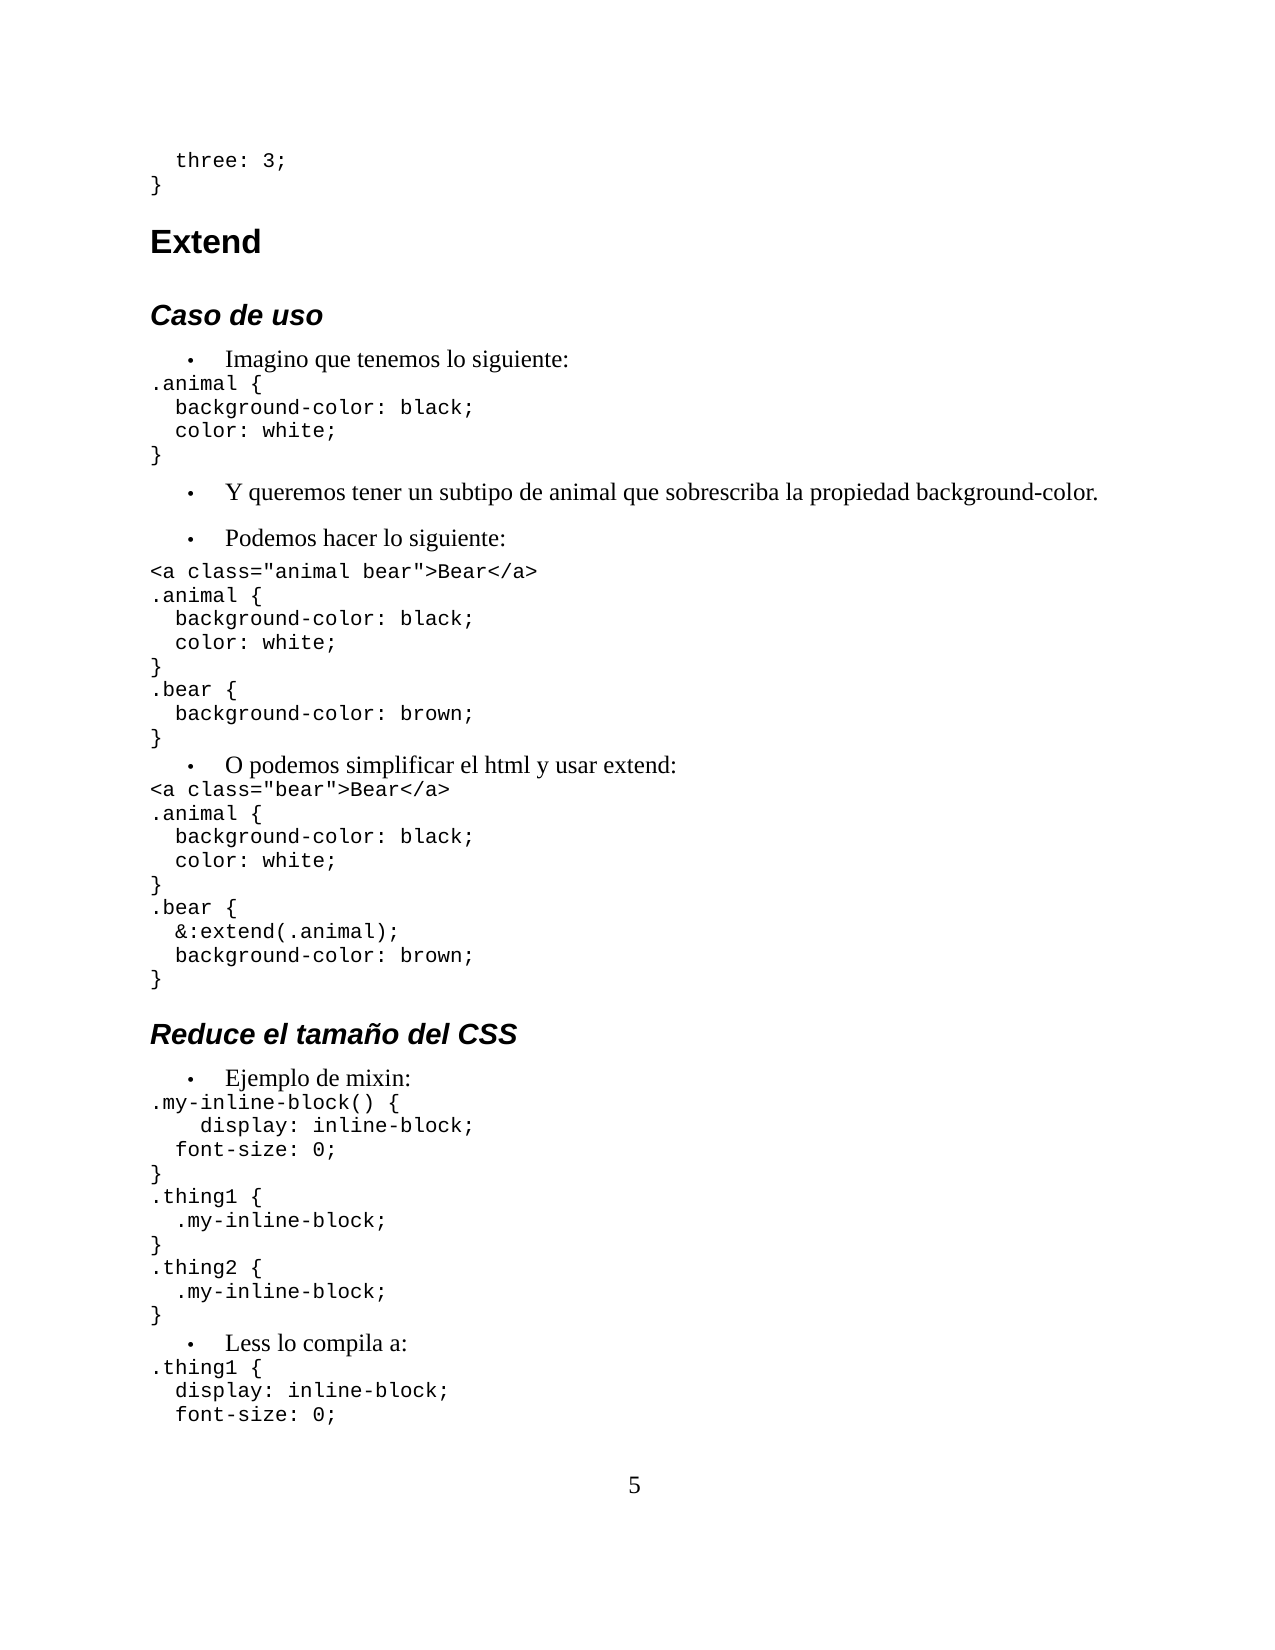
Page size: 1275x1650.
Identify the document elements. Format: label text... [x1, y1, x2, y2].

text font-size: 0; [150, 1139, 1125, 1163]
text .animal { [150, 585, 1125, 608]
text display: inline-block; [150, 1381, 1125, 1404]
list Less lo compila a: [187, 1328, 1125, 1357]
text color: white; [150, 850, 1125, 874]
text } [150, 727, 1125, 750]
subtitle Caso de uso [150, 298, 1125, 332]
subtitle Extend [150, 222, 1125, 261]
list Ejemplo de mixin: [187, 1063, 1125, 1092]
text three: 3; [150, 150, 1125, 174]
text .bear { [150, 897, 1125, 921]
text background-color: brown; [150, 703, 1125, 727]
list Imagino que tenemos lo siguiente: [187, 344, 1125, 373]
text color: white; [150, 632, 1125, 656]
list Y queremos tener un subtipo de animal que sobrescriba la propiedad background-color. [187, 477, 1125, 506]
text } [150, 1233, 1125, 1257]
text background-color: black; [150, 826, 1125, 850]
text .animal { [150, 373, 1125, 397]
text .thing1 { [150, 1357, 1125, 1381]
text .my-inline-block; [150, 1281, 1125, 1304]
text .animal { [150, 803, 1125, 826]
list O podemos simplificar el html y usar extend: [187, 750, 1125, 779]
text } [150, 874, 1125, 897]
text background-color: brown; [150, 944, 1125, 968]
text .thing2 { [150, 1257, 1125, 1281]
text <a class="bear">Bear</a> [150, 779, 1125, 803]
text } [150, 444, 1125, 468]
text } [150, 1163, 1125, 1186]
text } [150, 656, 1125, 679]
text color: white; [150, 421, 1125, 444]
text .bear { [150, 679, 1125, 703]
text background-color: black; [150, 608, 1125, 632]
text .my-inline-block; [150, 1210, 1125, 1233]
text background-color: black; [150, 397, 1125, 421]
text } [150, 968, 1125, 992]
text } [150, 174, 1125, 197]
subtitle Reduce el tamaño del CSS [150, 1017, 1125, 1050]
text display: inline-block; [150, 1115, 1125, 1139]
text .thing1 { [150, 1186, 1125, 1210]
text <a class="animal bear">Bear</a> [150, 561, 1125, 585]
list Podemos hacer lo siguiente: [187, 523, 1125, 552]
text &:extend(.animal); [150, 921, 1125, 944]
text } [150, 1304, 1125, 1328]
text font-size: 0; [150, 1404, 1125, 1428]
text .my-inline-block() { [150, 1092, 1125, 1115]
